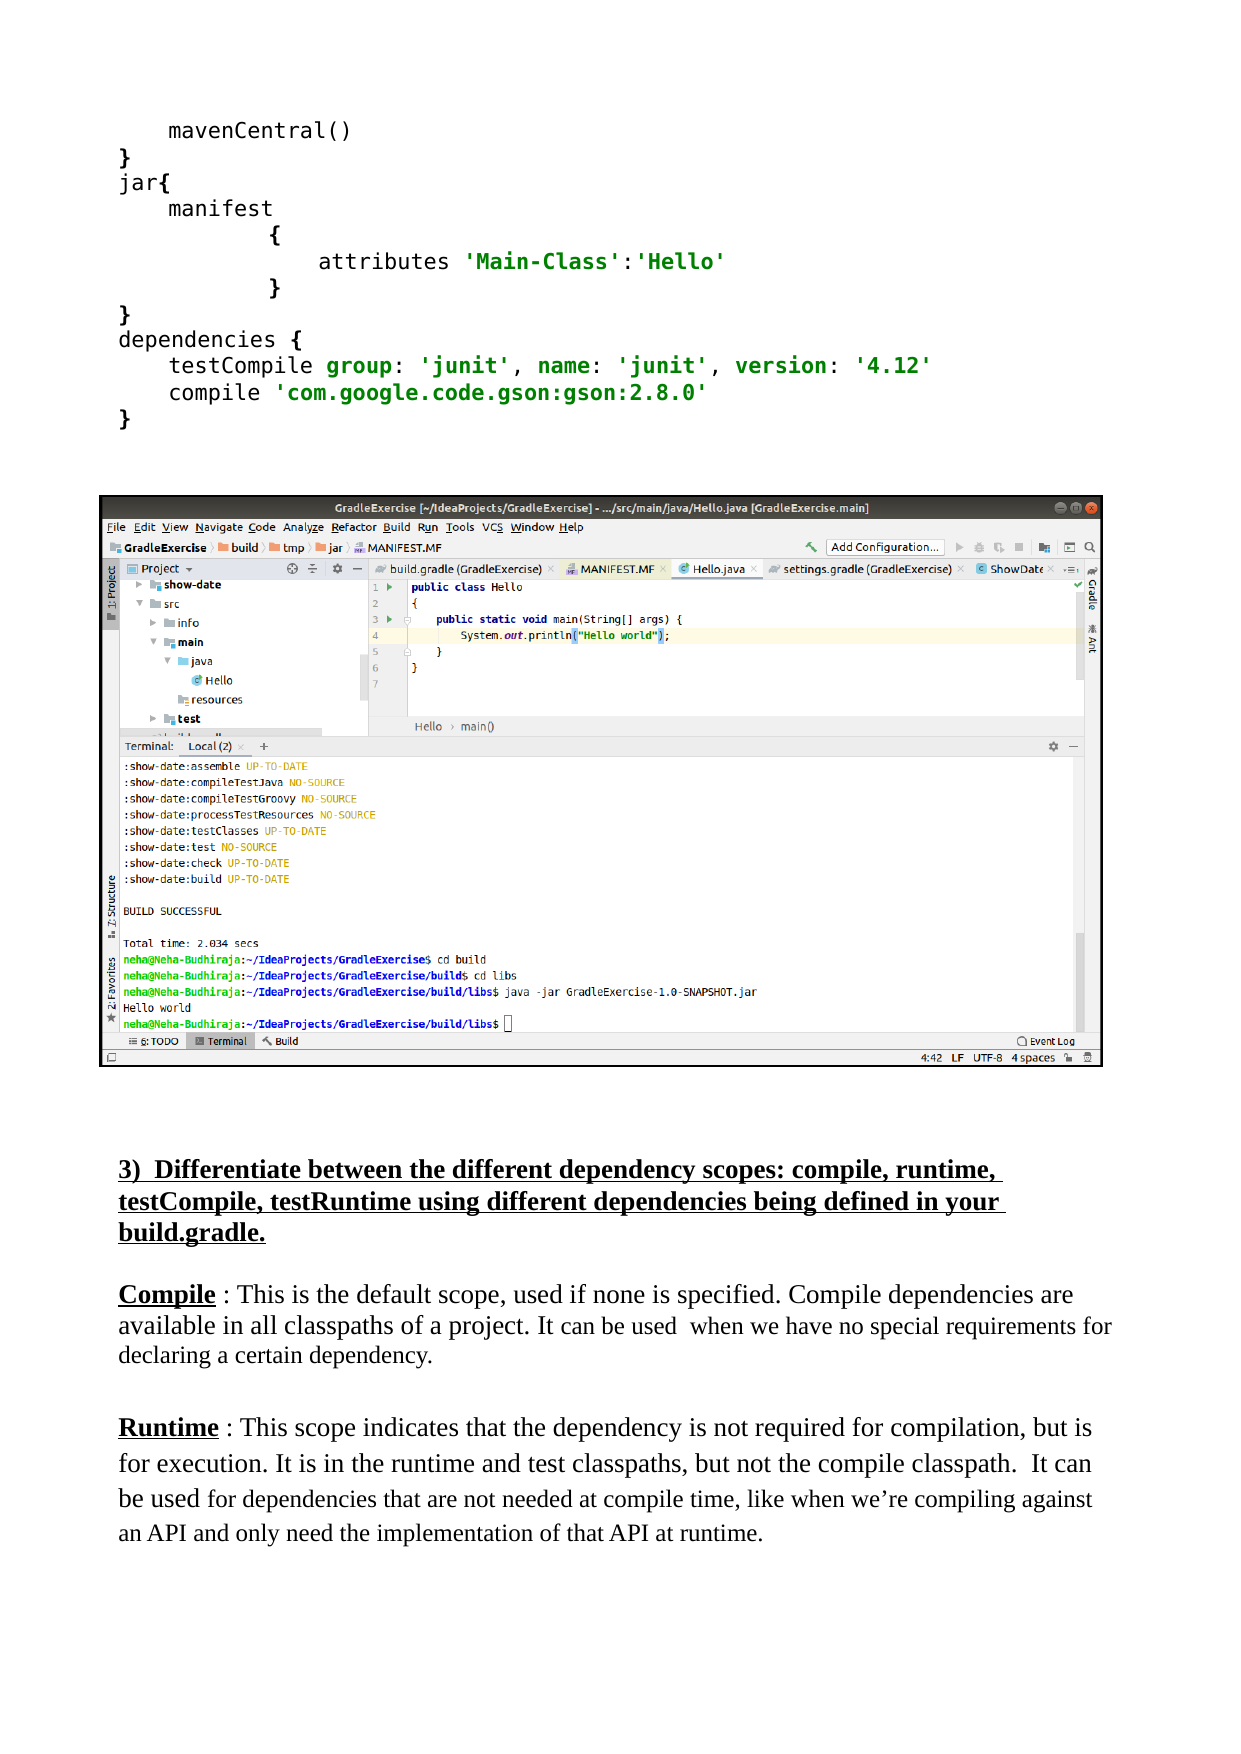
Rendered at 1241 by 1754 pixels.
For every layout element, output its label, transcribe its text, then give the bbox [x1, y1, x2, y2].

text } [118, 406, 1122, 432]
picture [102, 497, 1101, 1065]
text compile 'com.google.code.gson:gson:2.8.0' [118, 379, 1122, 406]
text { [118, 222, 1122, 249]
text 3) Differentiate between the different dependency scopes: compile, runtime, testCompile, testRuntime using different dependencies being defined in your build.gradle. [118, 1153, 1122, 1247]
text Compile : This is the default scope, used if none is specified. Compile dependencies are available in all classpaths of a project. It can be used when we have no special requirements for declaring a certain dependency. [118, 1278, 1122, 1369]
text } [118, 275, 1122, 302]
text Runtime : This scope indicates that the dependency is not required for compilation, but is for execution. It is in the runtime and test classpaths, but not the compile classpath. It can be used for dependencies that are not needed at compile time, like when we’re compiling against an API and only need the implementation of that API at runtime. [118, 1411, 1122, 1547]
text attributes 'Main-Class':'Hello' [118, 249, 1122, 275]
text testCompile group: 'junit', name: 'junit', version: '4.12' [118, 353, 1122, 379]
text jar{ [118, 170, 1122, 196]
text manifest [118, 196, 1122, 222]
text dependencies { [118, 327, 1122, 353]
text mavenCentral() [118, 118, 1122, 145]
text } [118, 302, 1122, 327]
table_header [118, 1369, 136, 1380]
text } [118, 145, 1122, 170]
